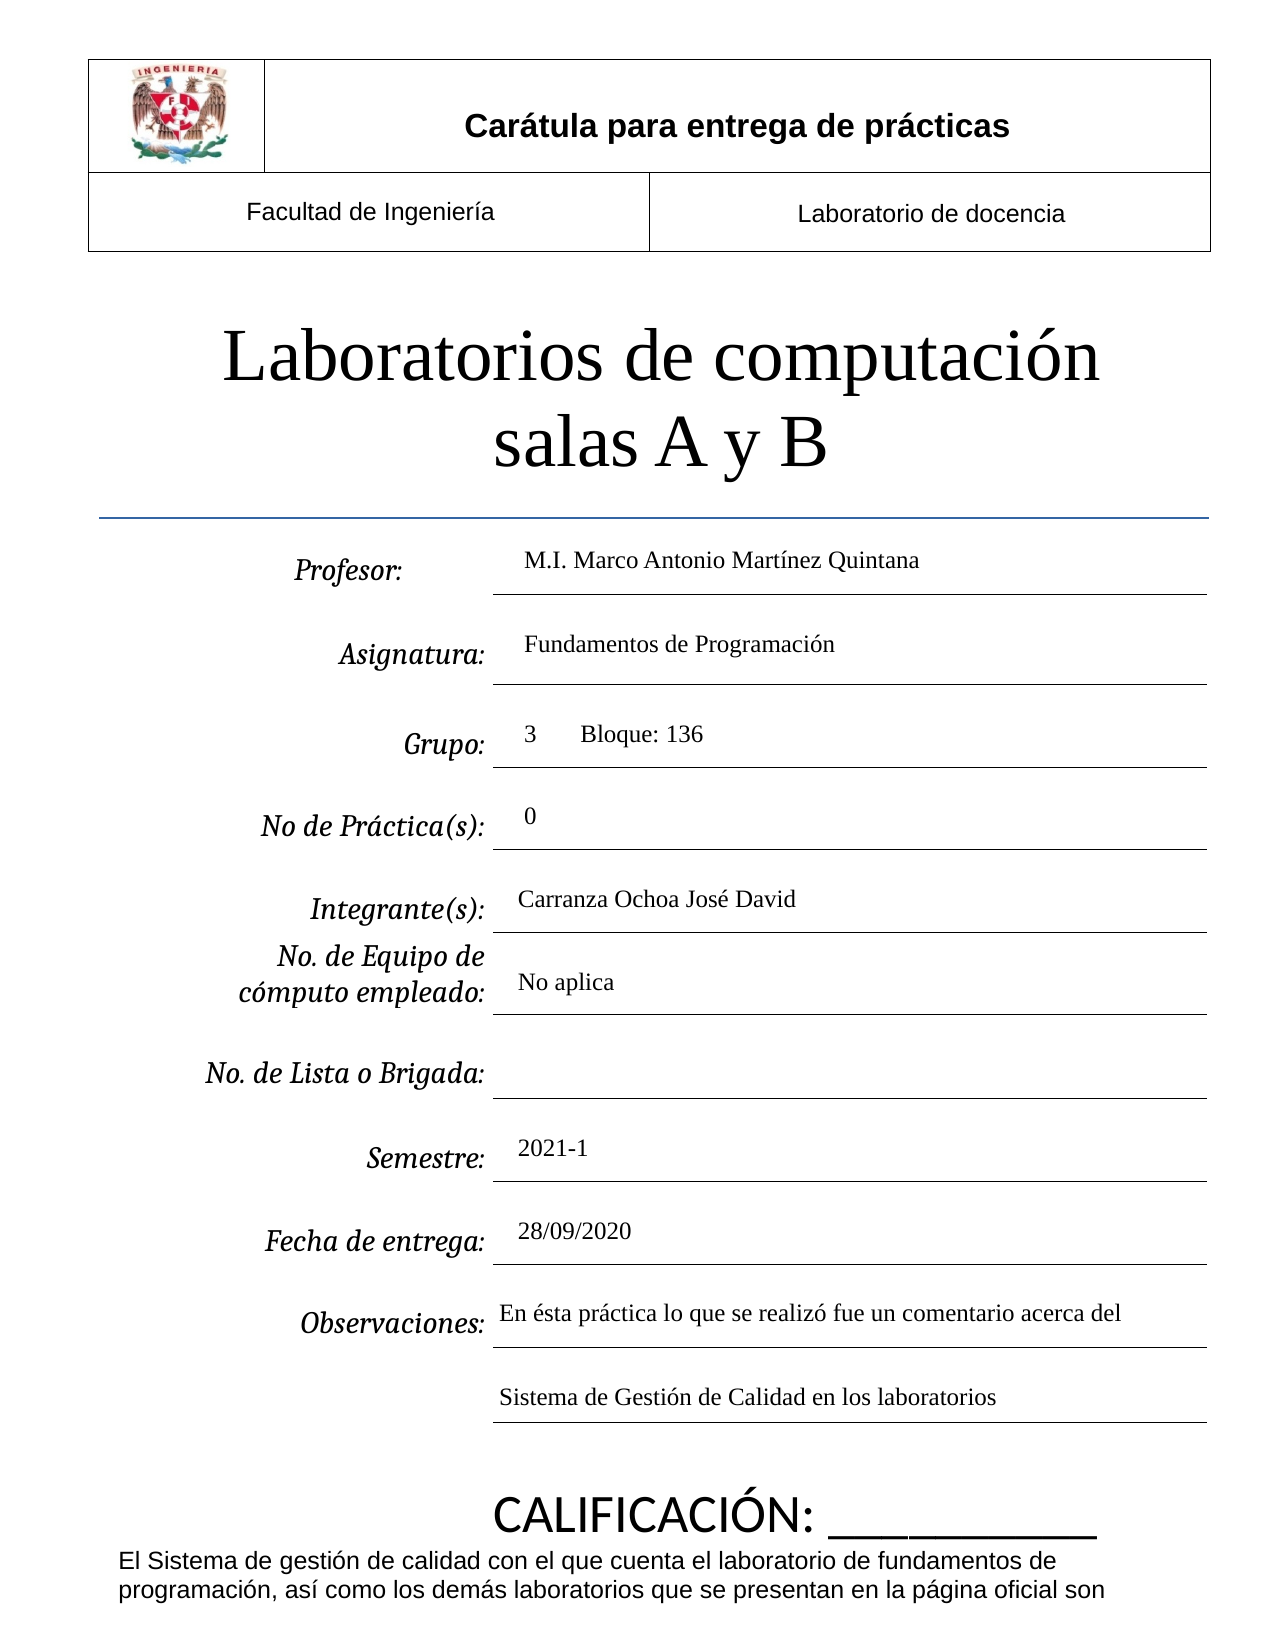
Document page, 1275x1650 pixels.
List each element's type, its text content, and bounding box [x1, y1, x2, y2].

table_cell 0 [493, 768, 1207, 849]
table_cell Grupo: [118, 684, 493, 766]
table_cell [118, 1347, 493, 1422]
table_cell Fundamentos de Programación [493, 595, 1207, 684]
table_cell Carranza Ochoa José David [493, 850, 1207, 932]
text El Sistema de gestión de calidad con el que cuenta el laboratorio de fundamentos de programación, así como los demás laboratorios que se presentan en la página oficial son [118, 1546, 1205, 1603]
table_cell Fecha de entrega: [118, 1181, 493, 1263]
table_header [118, 511, 493, 517]
text CALIFICACIÓN: __________ [118, 1480, 1205, 1546]
table_cell Facultad de Ingeniería [89, 173, 649, 251]
table_cell [493, 1015, 1207, 1098]
table_cell Sistema de Gestión de Calidad en los laboratorios [493, 1348, 1207, 1422]
table_cell 2021-1 [493, 1099, 1207, 1181]
table_cell Semestre: [118, 1098, 493, 1181]
table_cell 28/09/2020 [493, 1182, 1207, 1263]
table_header Profesor: [118, 519, 493, 594]
table_cell No. de Equipo de cómputo empleado: [118, 932, 493, 1013]
table_cell Laboratorio de docencia [650, 173, 1210, 251]
table_cell No aplica [493, 933, 1207, 1013]
table_cell Integrante(s): [118, 849, 493, 932]
table_cell No de Práctica(s): [118, 766, 493, 849]
text Laboratorios de computación [118, 310, 1205, 396]
table_cell 3 Bloque: 136 [493, 685, 1207, 766]
table_header M.I. Marco Antonio Martínez Quintana [493, 519, 1207, 594]
table_header Carátula para entrega de prácticas [265, 60, 1210, 172]
text salas A y B [118, 396, 1205, 482]
table_cell Asignatura: [118, 594, 493, 684]
table_cell Observaciones: [118, 1264, 493, 1347]
table_cell No. de Lista o Brigada: [118, 1014, 493, 1098]
table_cell En ésta práctica lo que se realizó fue un comentario acerca del [493, 1265, 1207, 1347]
table_header [493, 511, 1207, 517]
table_header [89, 60, 264, 172]
